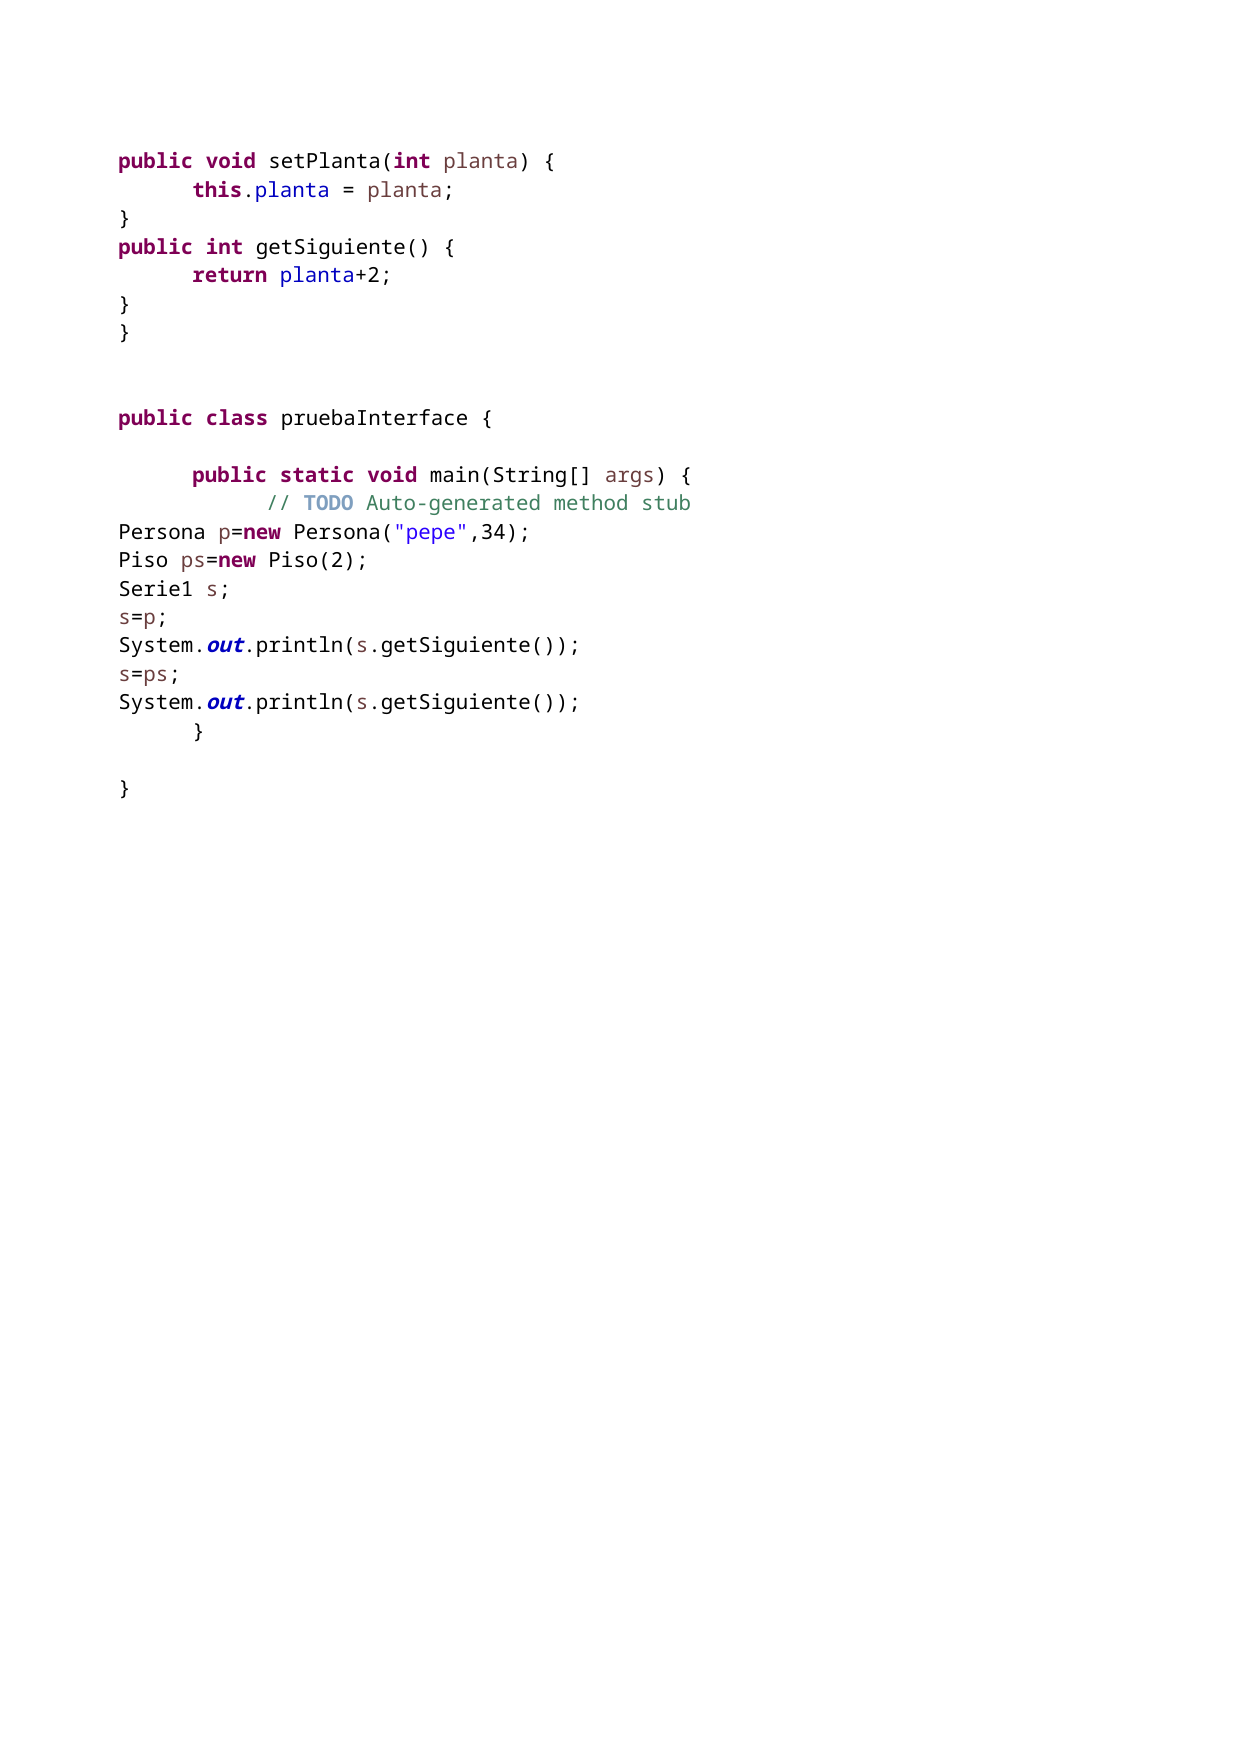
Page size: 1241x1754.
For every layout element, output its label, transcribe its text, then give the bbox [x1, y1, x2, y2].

text } [118, 317, 1122, 346]
text public void setPlanta(int planta) { [118, 147, 1122, 175]
text Persona p=new Persona("pepe",34); [118, 517, 1122, 545]
text public int getSiguiente() { [118, 232, 1122, 260]
text public class pruebaInterface { [118, 403, 1122, 432]
text Piso ps=new Piso(2); [118, 545, 1122, 574]
text s=ps; [118, 659, 1122, 687]
text } [118, 289, 1122, 317]
text public static void main(String[] args) { [118, 460, 1122, 488]
text s=p; [118, 602, 1122, 631]
text // TODO Auto-generated method stub [118, 488, 1122, 517]
text } [118, 773, 1122, 801]
text this.planta = planta; [118, 175, 1122, 203]
text Serie1 s; [118, 574, 1122, 602]
text System.out.println(s.getSiguiente()); [118, 631, 1122, 659]
text } [118, 716, 1122, 744]
text return planta+2; [118, 260, 1122, 289]
text } [118, 203, 1122, 232]
text System.out.println(s.getSiguiente()); [118, 687, 1122, 716]
